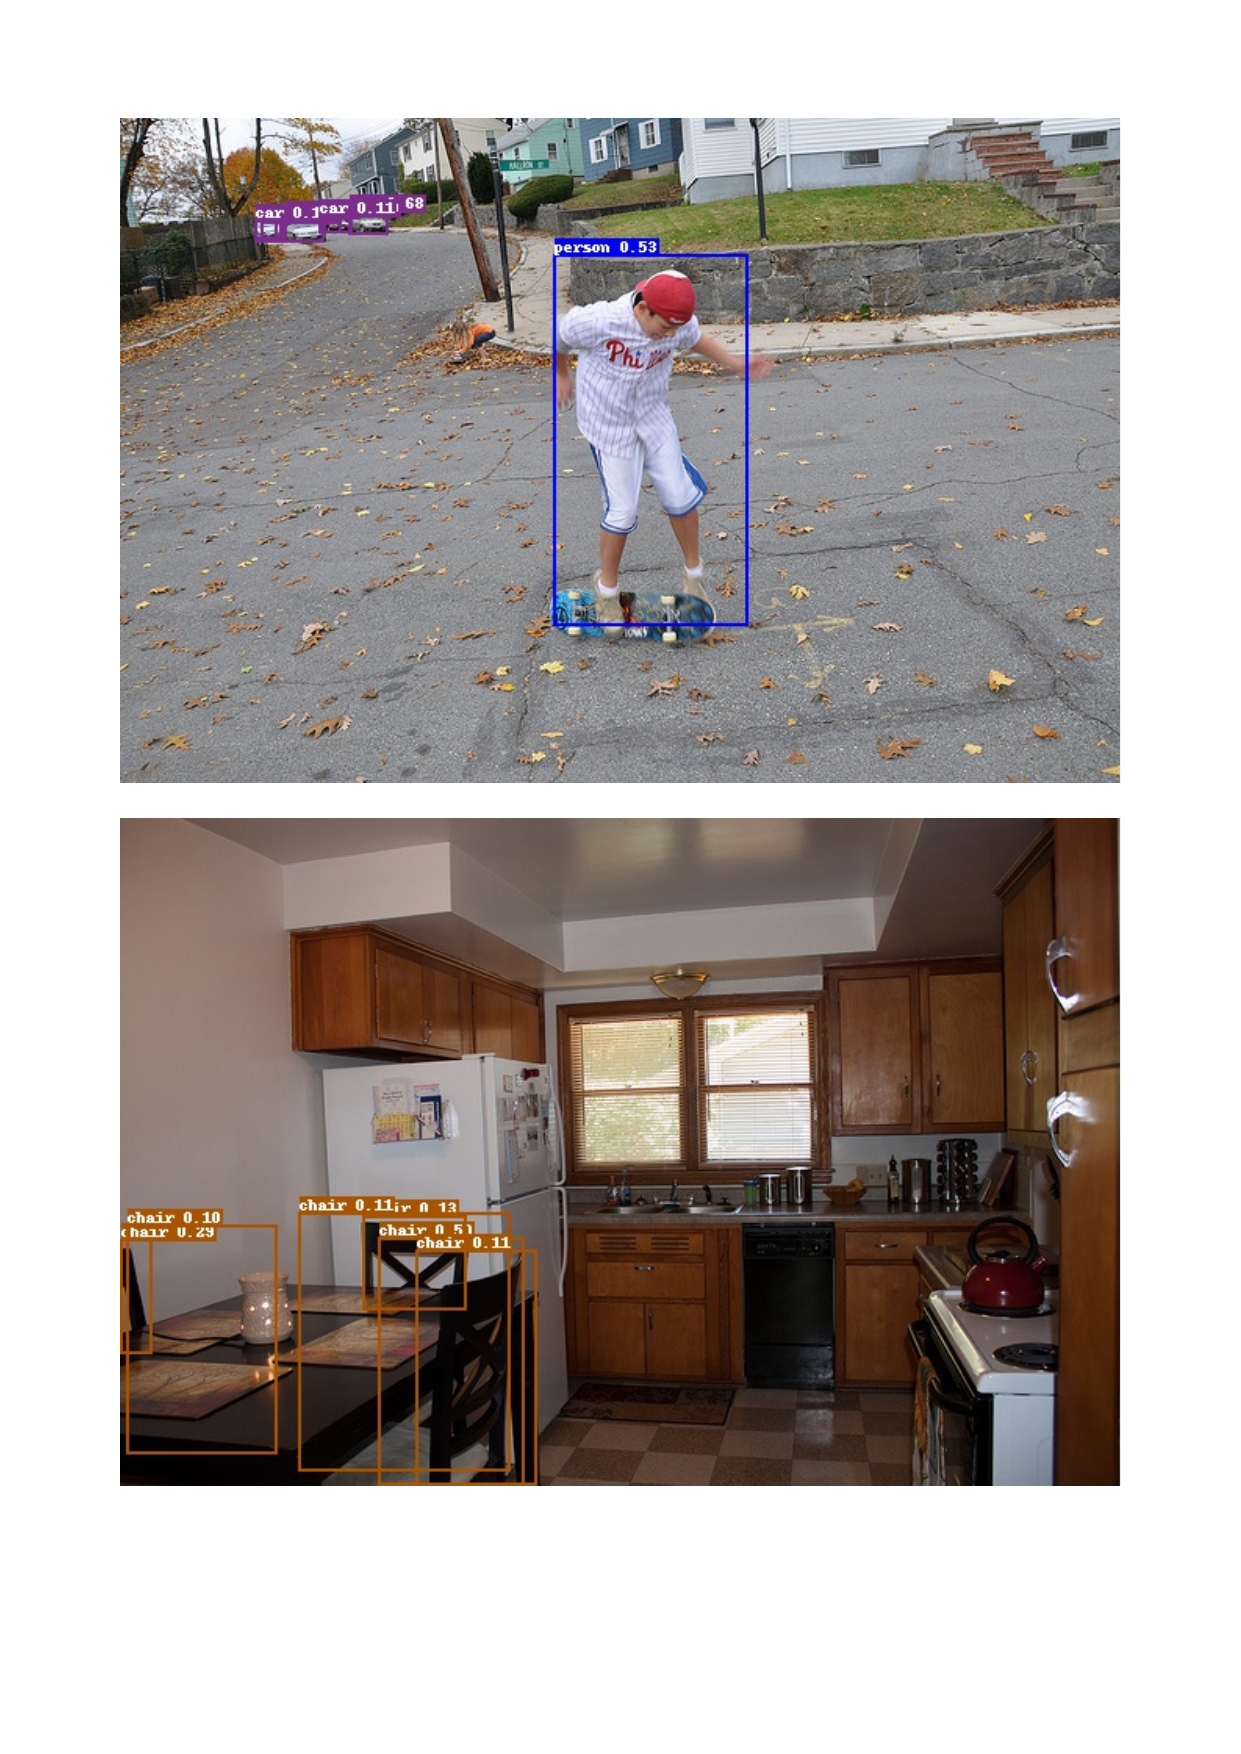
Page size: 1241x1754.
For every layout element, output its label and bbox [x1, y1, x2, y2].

picture [120, 818, 1121, 1486]
picture [120, 118, 1121, 783]
